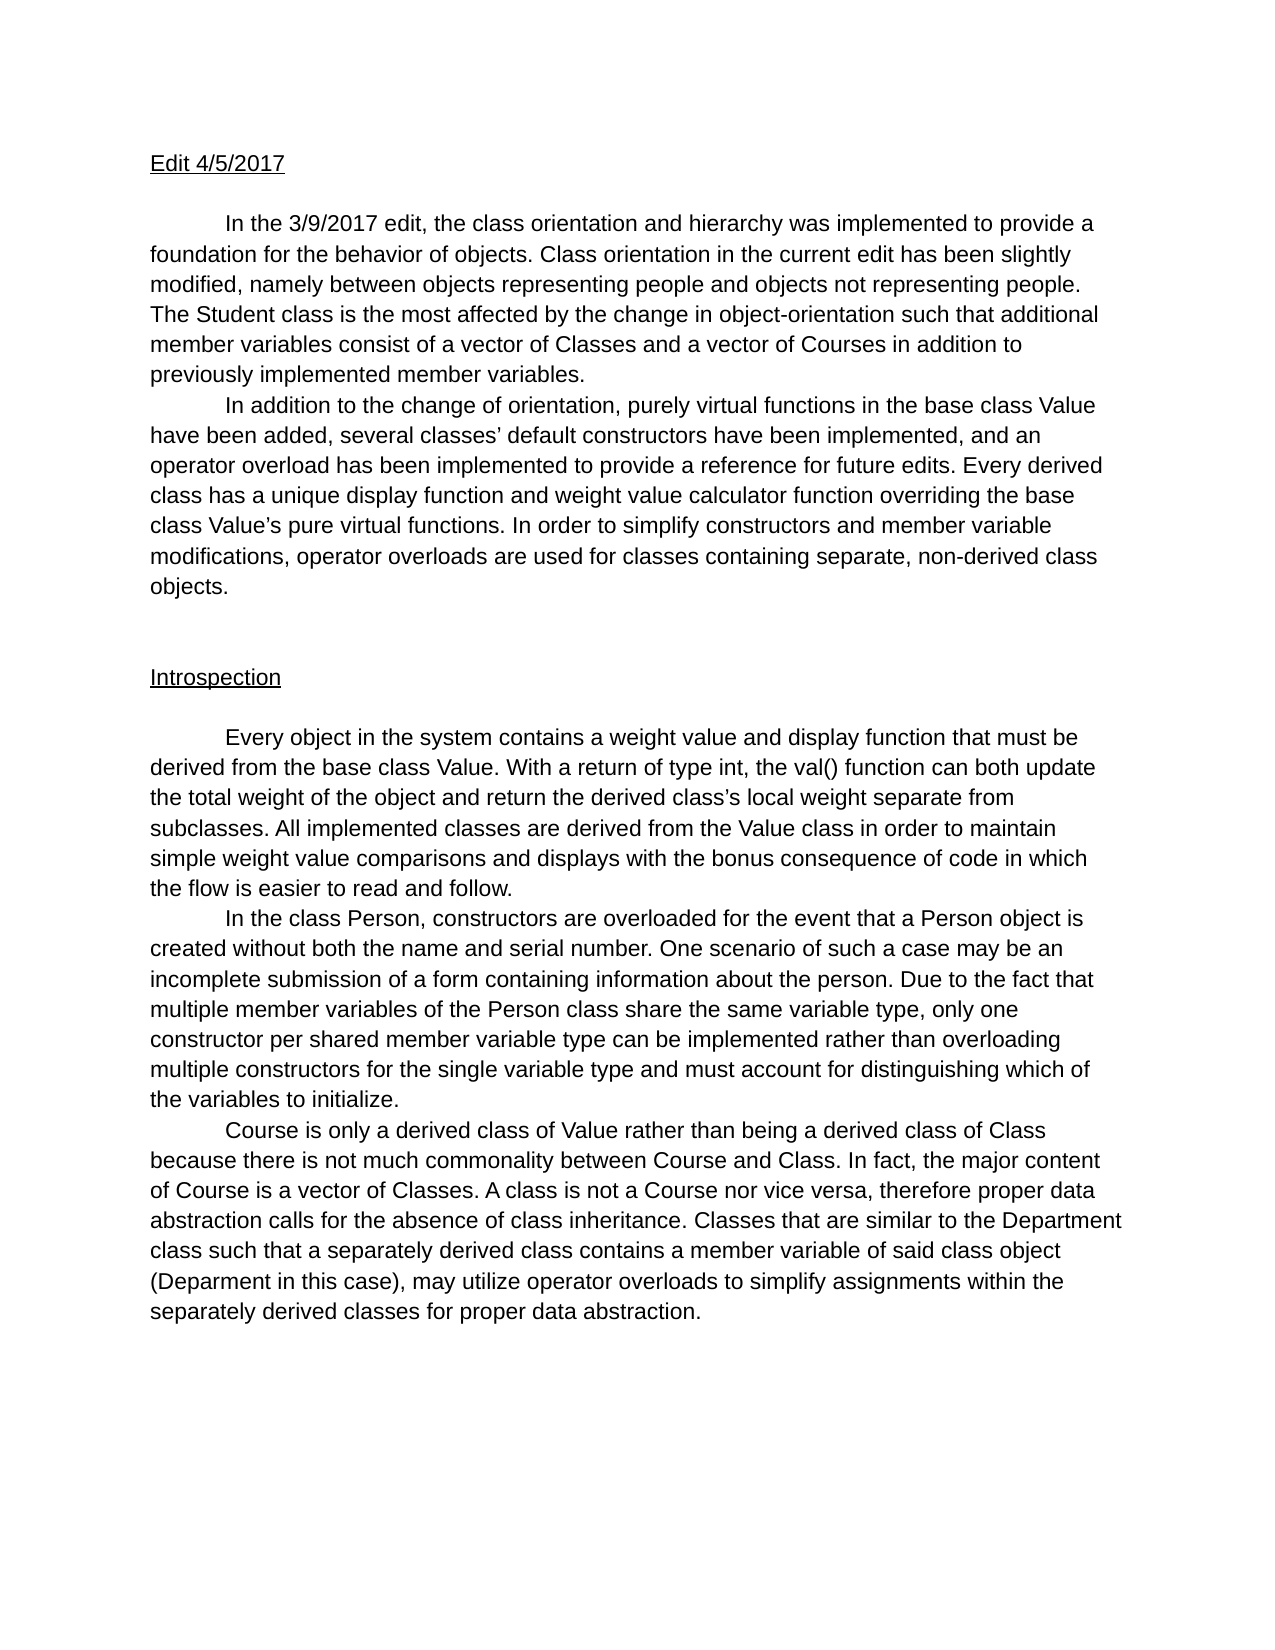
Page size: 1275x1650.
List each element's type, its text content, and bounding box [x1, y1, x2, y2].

text Edit 4/5/2017 [150, 150, 1125, 176]
text Course is only a derived class of Value rather than being a derived class of Class because there is not much commonality between Course and Class. In fact, the major content of Course is a vector of Classes. A class is not a Course nor vice versa, therefore proper data abstraction calls for the absence of class inheritance. Classes that are similar to the Department class such that a separately derived class contains a member variable of said class object (Deparment in this case), may utilize operator overloads to simplify assignments within the separately derived classes for proper data abstraction. [150, 1117, 1125, 1324]
text In the class Person, constructors are overloaded for the event that a Person object is created without both the name and serial number. One scenario of such a case may be an incomplete submission of a form containing information about the person. Due to the fact that multiple member variables of the Person class share the same variable type, only one constructor per shared member variable type can be implemented rather than overloading multiple constructors for the single variable type and must account for distinguishing which of the variables to initialize. [150, 905, 1125, 1113]
text In the 3/9/2017 edit, the class orientation and hierarchy was implemented to provide a foundation for the behavior of objects. Class orientation in the current edit has been slightly modified, namely between objects representing people and objects not representing people. The Student class is the most affected by the change in object-orientation such that additional member variables consist of a vector of Classes and a vector of Courses in addition to previously implemented member variables. [150, 210, 1125, 388]
text In addition to the change of orientation, purely virtual functions in the base class Value have been added, several classes’ default constructors have been implemented, and an operator overload has been implemented to provide a reference for future edits. Every derived class has a unique display function and weight value calculator function overriding the base class Value’s pure virtual functions. In order to simplify constructors and member variable modifications, operator overloads are used for classes containing separate, non-derived class objects. [150, 392, 1125, 599]
text Introspection [150, 663, 1125, 690]
text Every object in the system contains a weight value and display function that must be derived from the base class Value. With a return of type int, the val() function can both update the total weight of the object and return the derived class’s local weight separate from subclasses. All implemented classes are derived from the Value class in order to maintain simple weight value comparisons and displays with the bonus consequence of code in which the flow is easier to read and follow. [150, 724, 1125, 901]
